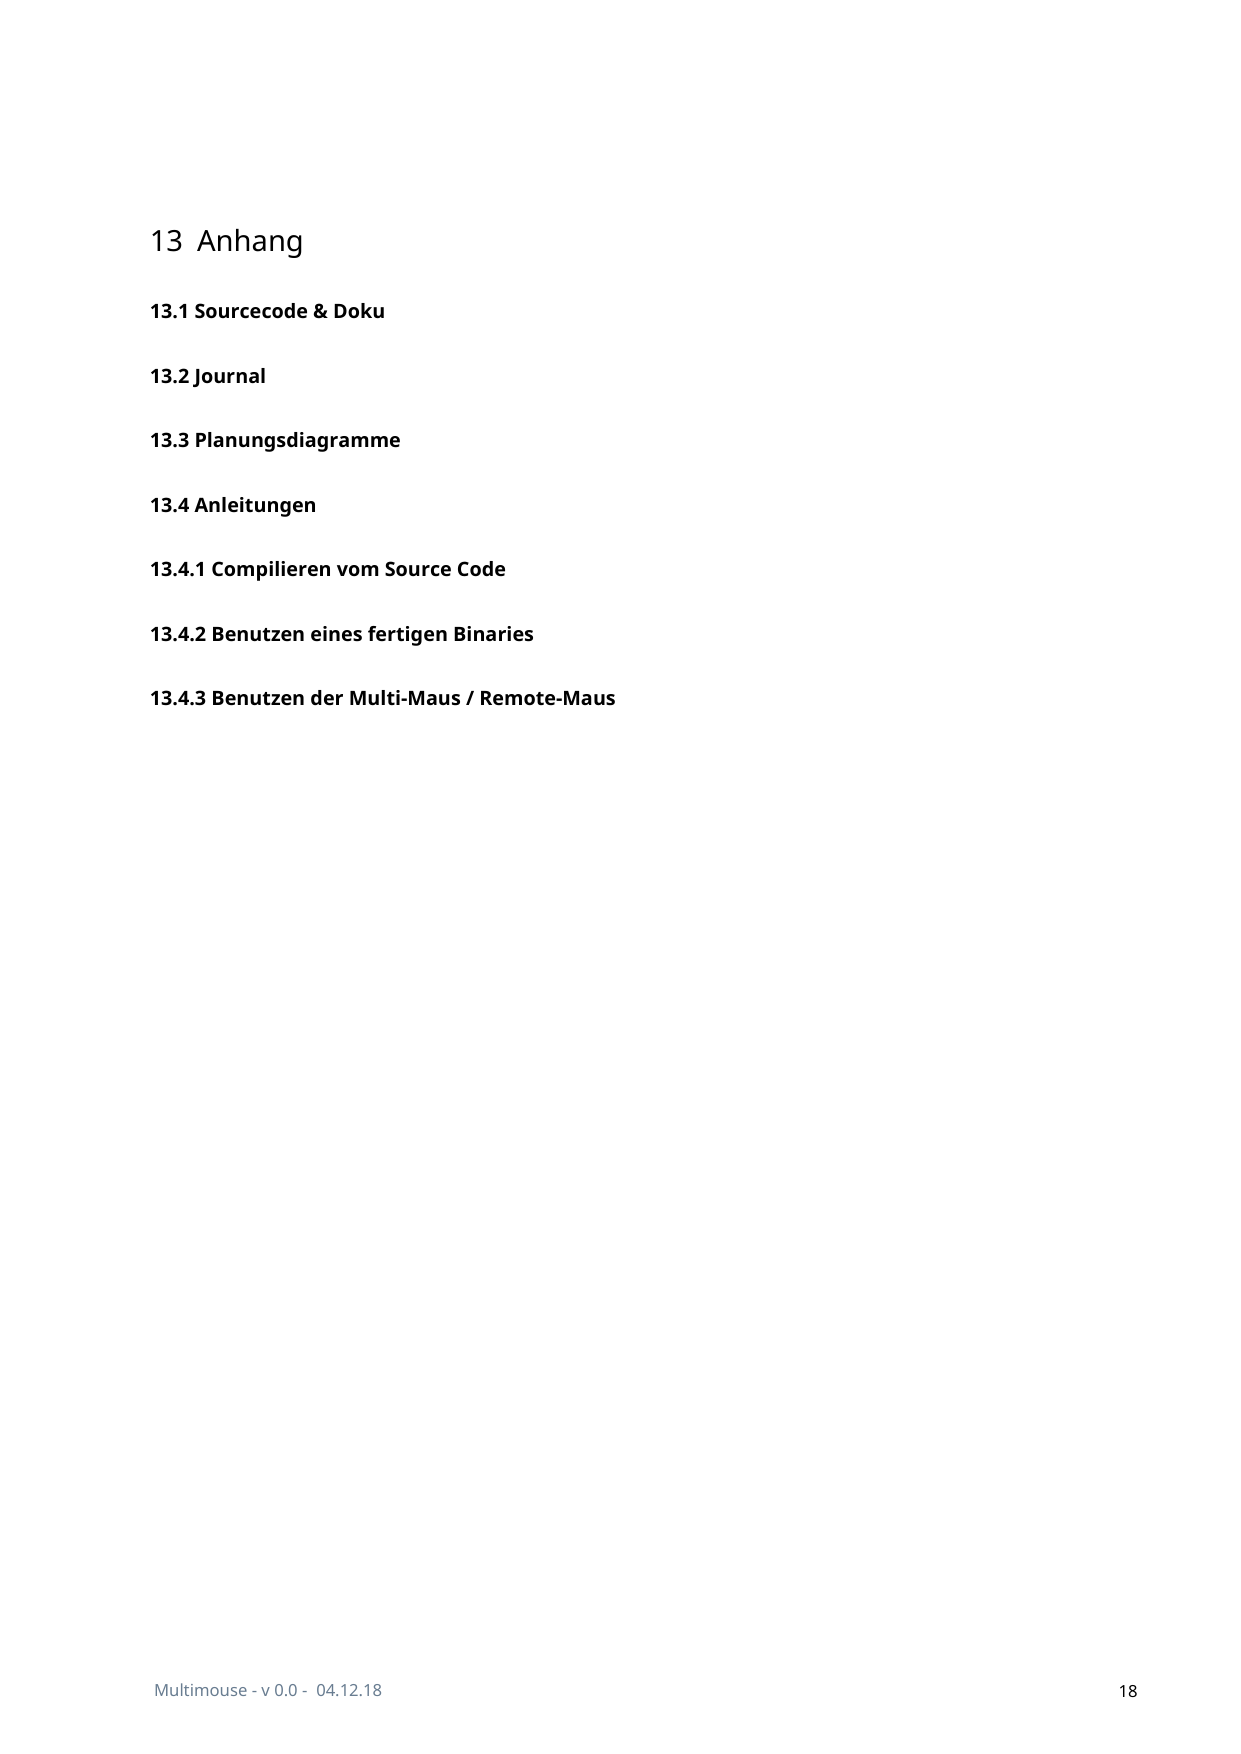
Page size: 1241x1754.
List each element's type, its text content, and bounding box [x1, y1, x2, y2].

subtitle Benutzen der Multi-Maus / Remote-Maus [149, 685, 1136, 712]
subtitle Journal [149, 362, 1136, 389]
subtitle Anhang [149, 221, 1136, 260]
subtitle Compilieren vom Source Code [149, 556, 1136, 583]
subtitle Sourcecode & Doku [149, 298, 1136, 325]
subtitle Anleitungen [149, 491, 1136, 518]
subtitle Planungsdiagramme [149, 427, 1136, 454]
subtitle Benutzen eines fertigen Binaries [149, 620, 1136, 647]
